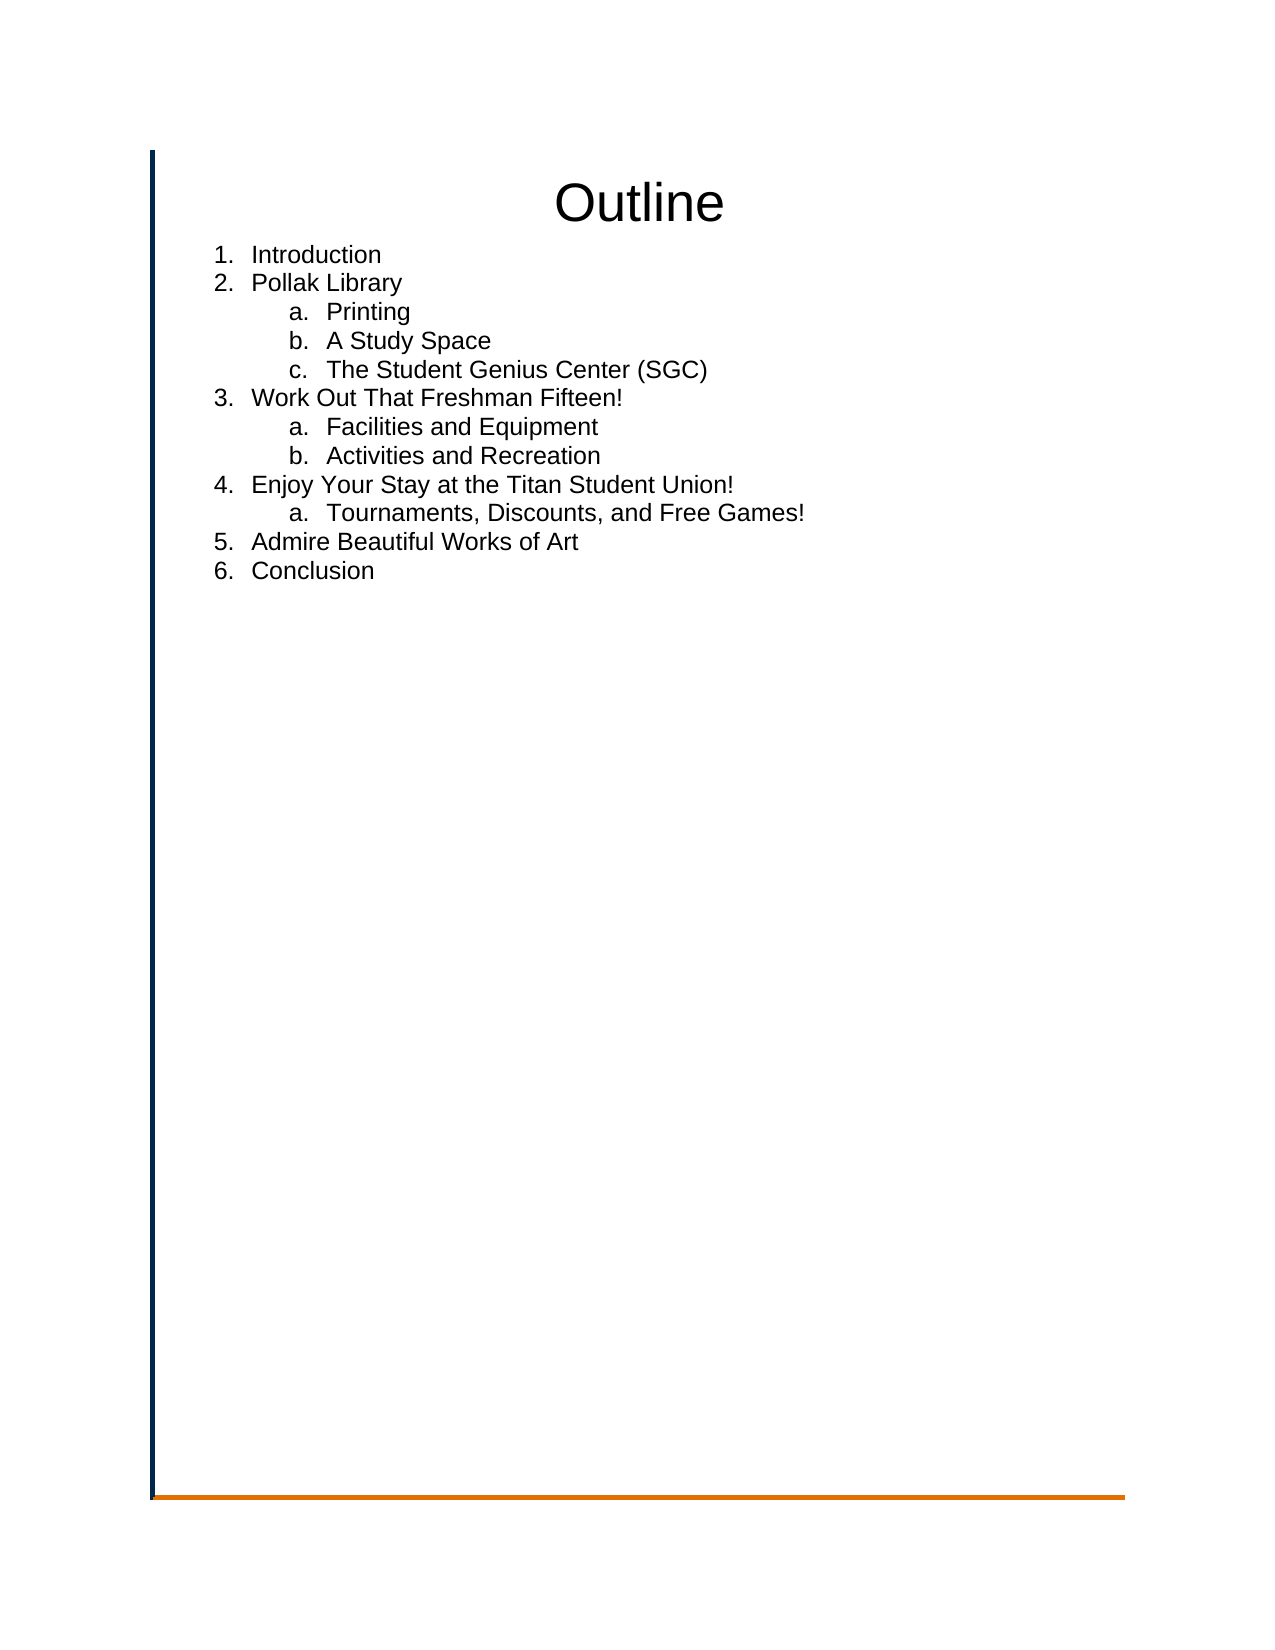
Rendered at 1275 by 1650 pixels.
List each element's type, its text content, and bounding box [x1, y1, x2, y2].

list Conclusion [213, 556, 1104, 584]
list Printing [288, 297, 1104, 326]
list Tournaments, Discounts, and Free Games! [288, 498, 1104, 527]
list The Student Genius Center (SGC) [288, 354, 1104, 383]
list Facilities and Equipment [288, 412, 1104, 441]
list Enjoy Your Stay at the Titan Student Union! [213, 469, 1104, 498]
list Work Out That Freshman Fifteen! [213, 383, 1104, 412]
list Admire Beautiful Works of Art [213, 527, 1104, 556]
title Outline [176, 171, 1104, 233]
list A Study Space [288, 326, 1104, 354]
list Introduction [213, 239, 1104, 268]
list Activities and Recreation [288, 441, 1104, 469]
list Pollak Library [213, 268, 1104, 297]
